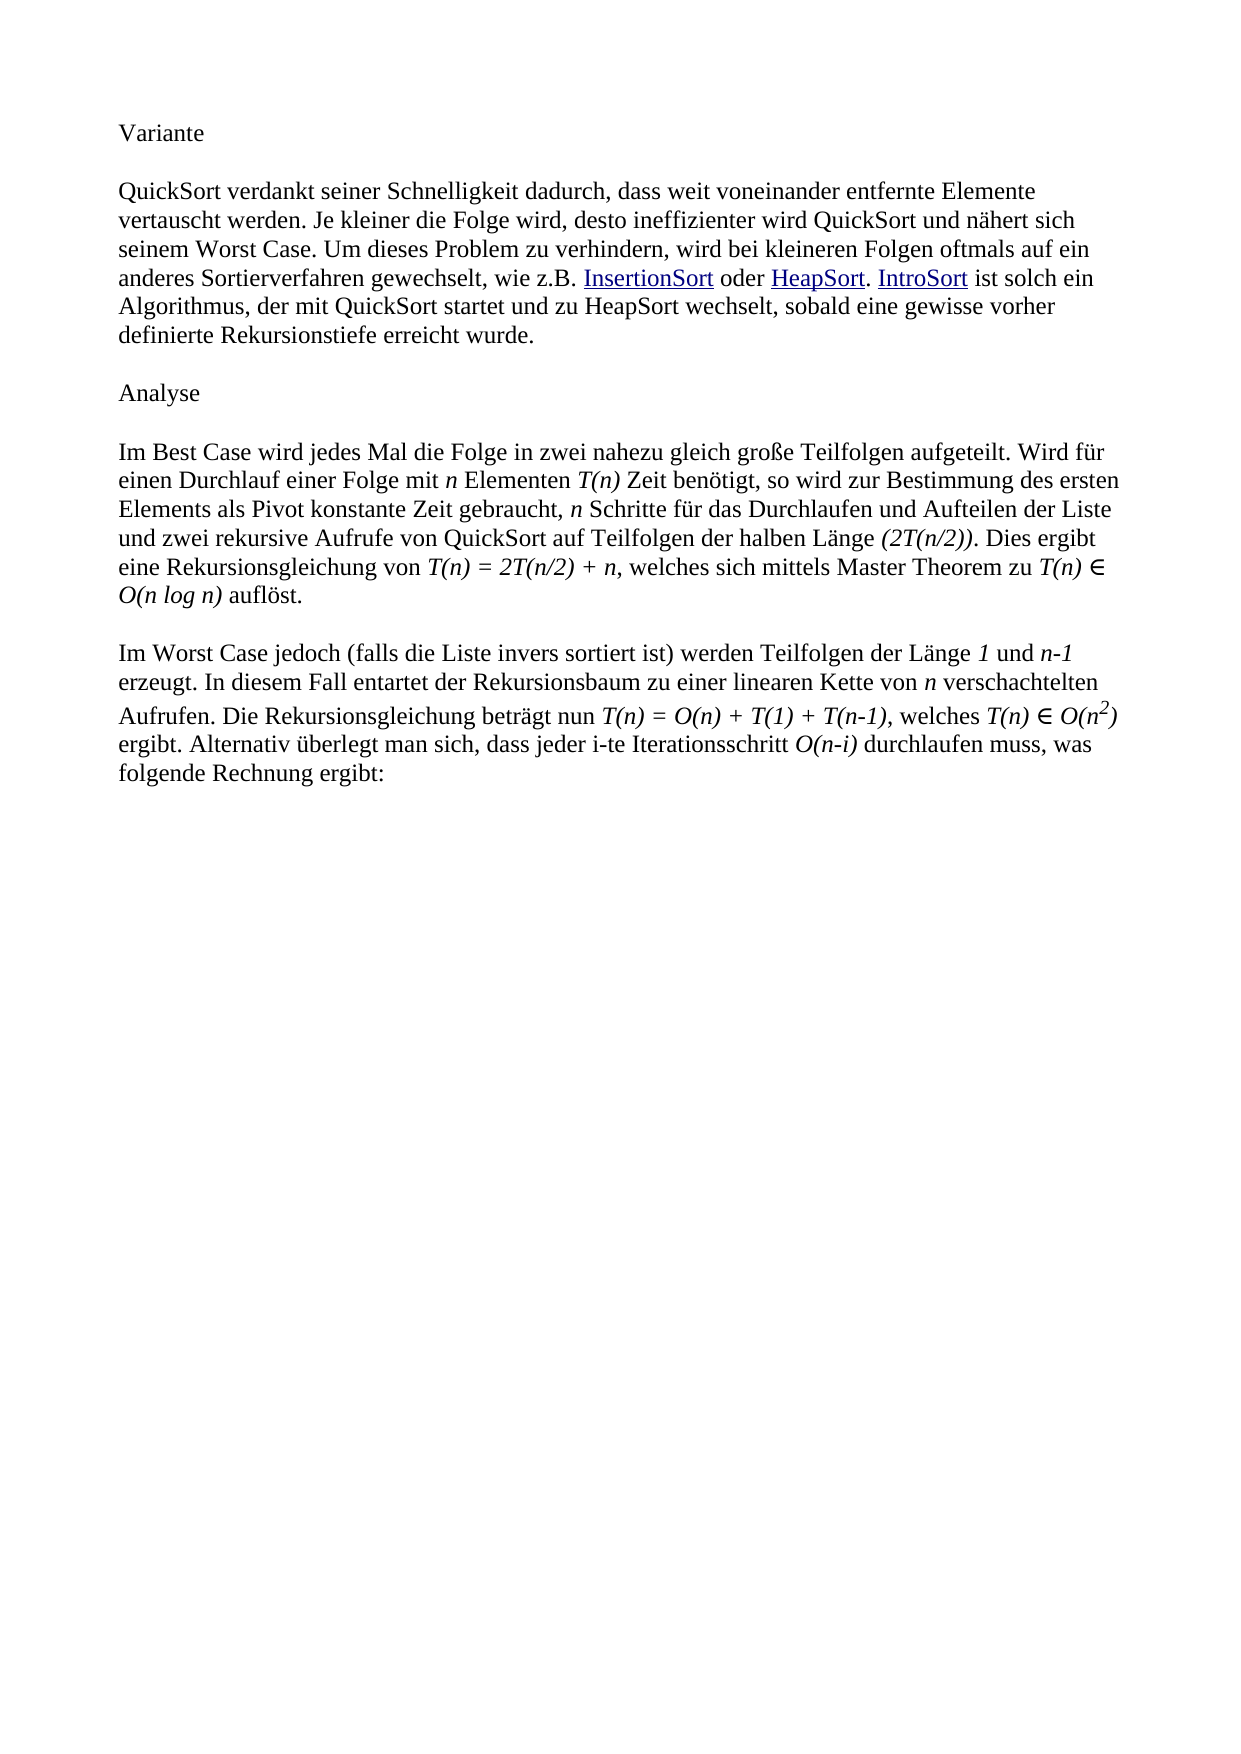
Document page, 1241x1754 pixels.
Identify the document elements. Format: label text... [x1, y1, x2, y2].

text Im Worst Case jedoch (falls die Liste invers sortiert ist) werden Teilfolgen der Länge 1 und n-1 erzeugt. In diesem Fall entartet der Rekursionsbaum zu einer linearen Kette von n verschachtelten Aufrufen. Die Rekursionsgleichung beträgt nun T(n) = O(n) + T(1) + T(n-1), welches T(n) ∈ O(n2) ergibt. Alternativ überlegt man sich, dass jeder i-te Iterationsschritt O(n-i) durchlaufen muss, was folgende Rechnung ergibt: [118, 638, 1122, 787]
text Analyse [118, 378, 1122, 407]
text Variante [118, 118, 1122, 147]
text QuickSort verdankt seiner Schnelligkeit dadurch, dass weit voneinander entfernte Elemente vertauscht werden. Je kleiner die Folge wird, desto ineffizienter wird QuickSort und nähert sich seinem Worst Case. Um dieses Problem zu verhindern, wird bei kleineren Folgen oftmals auf ein anderes Sortierverfahren gewechselt, wie z.B. InsertionSort oder HeapSort. IntroSort ist solch ein Algorithmus, der mit QuickSort startet und zu HeapSort wechselt, sobald eine gewisse vorher definierte Rekursionstiefe erreicht wurde. [118, 176, 1122, 349]
text Im Best Case wird jedes Mal die Folge in zwei nahezu gleich große Teilfolgen aufgeteilt. Wird für einen Durchlauf einer Folge mit n Elementen T(n) Zeit benötigt, so wird zur Bestimmung des ersten Elements als Pivot konstante Zeit gebraucht, n Schritte für das Durchlaufen und Aufteilen der Liste und zwei rekursive Aufrufe von QuickSort auf Teilfolgen der halben Länge (2T(n/2)). Dies ergibt eine Rekursionsgleichung von T(n) = 2T(n/2) + n, welches sich mittels Master Theorem zu T(n) ∈ O(n log n) auflöst. [118, 437, 1122, 609]
